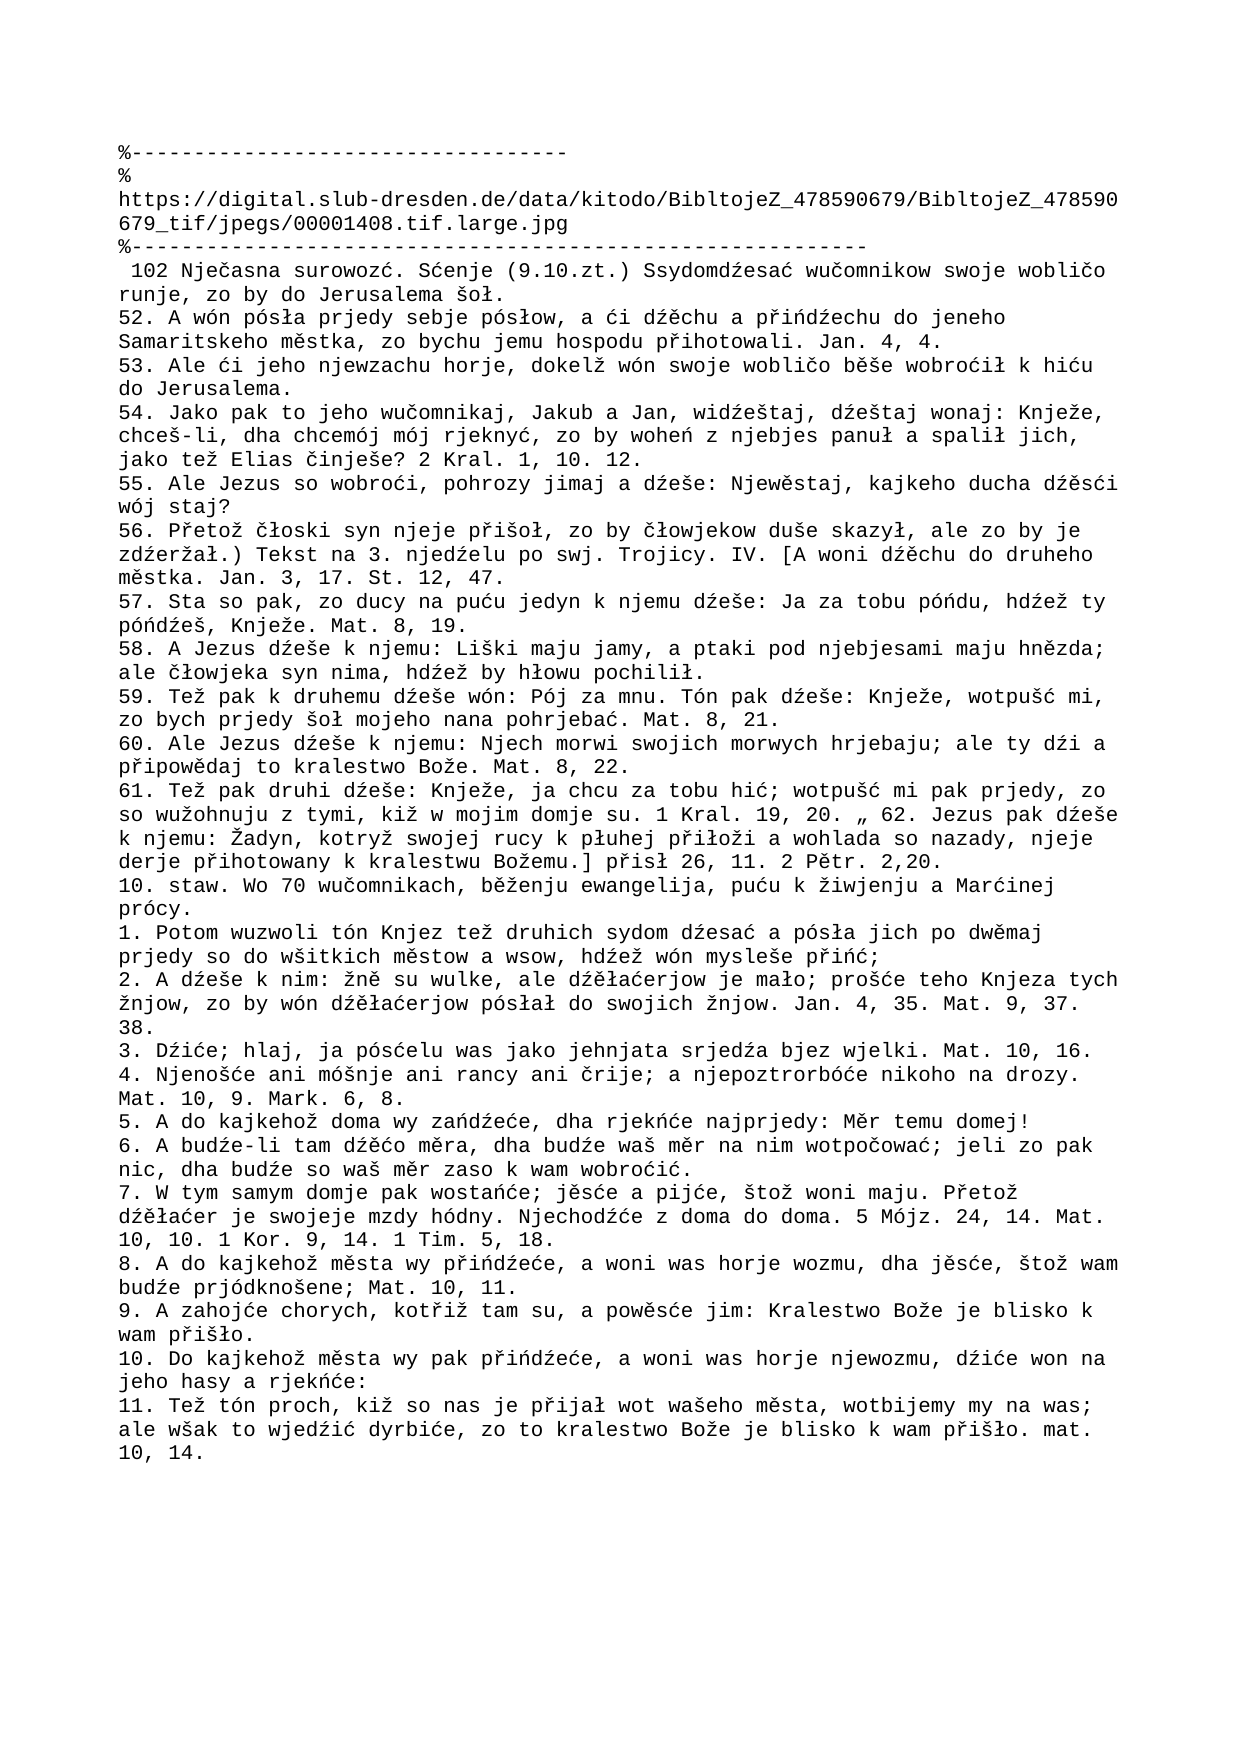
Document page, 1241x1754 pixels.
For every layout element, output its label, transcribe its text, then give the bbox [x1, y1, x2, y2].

text 53. Ale ći jeho njewzachu horje, dokelž wón swoje wobličo běše wobroćił k hiću do Jerusalema. [118, 354, 1122, 402]
text 56. Přetož čłoski syn njeje přišoł, zo by čłowjekow duše skazył, ale zo by je zdźeržał.) Tekst na 3. njedźelu po swj. Trojicy. IV. [A woni dźěchu do druheho městka. Jan. 3, 17. St. 12, 47. [118, 520, 1122, 591]
text 10. staw. Wo 70 wučomnikach, běženju ewangelija, puću k žiwjenju a Marćinej prócy. [118, 875, 1122, 922]
text 58. A Jezus dźeše k njemu: Liški maju jamy, a ptaki pod njebjesami maju hnězda; ale čłowjeka syn nima, hdźež by hłowu pochilił. [118, 638, 1122, 686]
text %----------------------------------- [118, 142, 1122, 165]
text 3. Dźiće; hlaj, ja pósćelu was jako jehnjata srjedźa bjez wjelki. Mat. 10, 16. [118, 1040, 1122, 1064]
text 10. Do kajkehož města wy pak přińdźeće, a woni was horje njewozmu, dźiće won na jeho hasy a rjekńće: [118, 1348, 1122, 1395]
text 4. Njenošće ani móšnje ani rancy ani črije; a njepoztrorbóće nikoho na drozy. Mat. 10, 9. Mark. 6, 8. [118, 1064, 1122, 1111]
text 5. A do kajkehož doma wy zańdźeće, dha rjekńće najprjedy: Měr temu domej! [118, 1111, 1122, 1135]
text 55. Ale Jezus so wobroći, pohrozy jimaj a dźeše: Njewěstaj, kajkeho ducha dźěsći wój staj? [118, 473, 1122, 520]
text 6. A budźe-li tam dźěćo měra, dha budźe waš měr na nim wotpočować; jeli zo pak nic, dha budźe so waš měr zaso k wam wobroćić. [118, 1135, 1122, 1182]
text 1. Potom wuzwoli tón Knjez tež druhich sydom dźesać a pósła jich po dwěmaj prjedy so do wšitkich městow a wsow, hdźež wón mysleše přińć; [118, 922, 1122, 969]
text 11. Tež tón proch, kiž so nas je přijał wot wašeho města, wotbijemy my na was; ale wšak to wjedźić dyrbiće, zo to kralestwo Bože je blisko k wam přišło. mat. 10, 14. [118, 1395, 1122, 1466]
text 54. Jako pak to jeho wučomnikaj, Jakub a Jan, widźeštaj, dźeštaj wonaj: Knježe, chceš-li, dha chcemój mój rjeknyć, zo by woheń z njebjes panuł a spalił jich, jako tež Elias činješe? 2 Kral. 1, 10. 12. [118, 402, 1122, 473]
text 2. A dźeše k nim: žně su wulke, ale dźěłaćerjow je mało; prošće teho Knjeza tych žnjow, zo by wón dźěłaćerjow pósłał do swojich žnjow. Jan. 4, 35. Mat. 9, 37. 38. [118, 969, 1122, 1040]
text 8. A do kajkehož města wy přińdźeće, a woni was horje wozmu, dha jěsće, štož wam budźe prjódknošene; Mat. 10, 11. [118, 1253, 1122, 1300]
text 59. Tež pak k druhemu dźeše wón: Pój za mnu. Tón pak dźeše: Knježe, wotpušć mi, zo bych prjedy šoł mojeho nana pohrjebać. Mat. 8, 21. [118, 686, 1122, 733]
text % https://digital.slub-dresden.de/data/kitodo/BibltojeZ_478590679/BibltojeZ_478590679_tif/jpegs/00001408.tif.large.jpg [118, 165, 1122, 236]
text 7. W tym samym domje pak wostańće; jěsće a pijće, štož woni maju. Přetož dźěłaćer je swojeje mzdy hódny. Njechodźće z doma do doma. 5 Mójz. 24, 14. Mat. 10, 10. 1 Kor. 9, 14. 1 Tim. 5, 18. [118, 1182, 1122, 1253]
text 9. A zahojće chorych, kotřiž tam su, a powěsće jim: Kralestwo Bože je blisko k wam přišło. [118, 1300, 1122, 1348]
text 52. A wón pósła prjedy sebje pósłow, a ći dźěchu a přińdźechu do jeneho Samaritskeho městka, zo bychu jemu hospodu přihotowali. Jan. 4, 4. [118, 307, 1122, 354]
text 60. Ale Jezus dźeše k njemu: Njech morwi swojich morwych hrjebaju; ale ty dźi a připowědaj to kralestwo Bože. Mat. 8, 22. [118, 733, 1122, 780]
text 102 Nječasna surowozć. Sćenje (9.10.zt.) Ssydomdźesać wučomnikow swoje wobličo runje, zo by do Jerusalema šoł. [118, 260, 1122, 307]
text 57. Sta so pak, zo ducy na puću jedyn k njemu dźeše: Ja za tobu póńdu, hdźež ty póńdźeš, Knježe. Mat. 8, 19. [118, 591, 1122, 638]
text 61. Tež pak druhi dźeše: Knježe, ja chcu za tobu hić; wotpušć mi pak prjedy, zo so wužohnuju z tymi, kiž w mojim domje su. 1 Kral. 19, 20. „ 62. Jezus pak dźeše k njemu: Žadyn, kotryž swojej rucy k płuhej přiłoži a wohlada so nazady, njeje derje přihotowany k kralestwu Božemu.] přisł 26, 11. 2 Pětr. 2,20. [118, 780, 1122, 875]
text %----------------------------------------------------------- [118, 236, 1122, 260]
